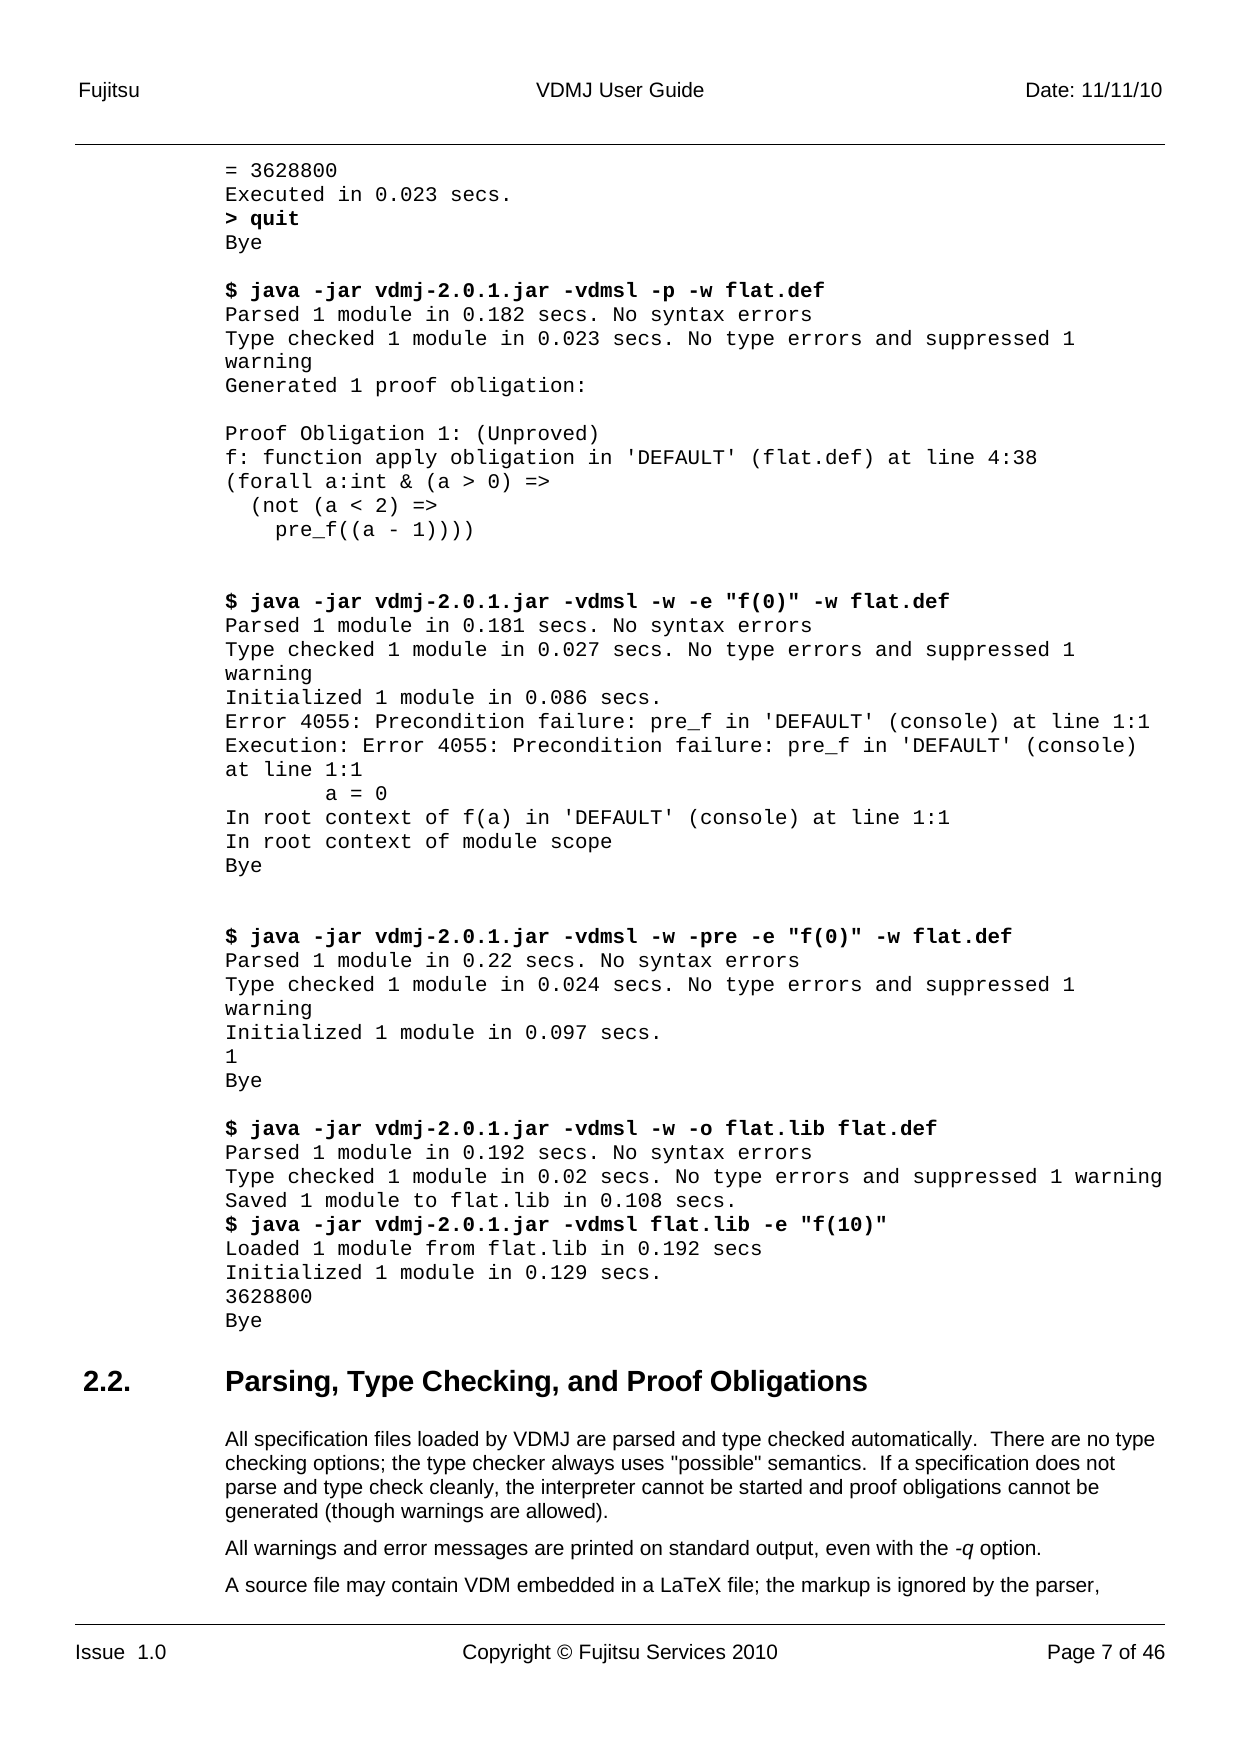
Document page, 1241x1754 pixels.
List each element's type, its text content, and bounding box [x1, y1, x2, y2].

text Bye [225, 232, 1165, 256]
text Initialized 1 module in 0.129 secs. [225, 1262, 1165, 1286]
text Generated 1 proof obligation: [225, 375, 1165, 399]
text Proof Obligation 1: (Unproved) [225, 423, 1165, 447]
text Parsed 1 module in 0.181 secs. No syntax errors [225, 615, 1165, 639]
text Parsed 1 module in 0.192 secs. No syntax errors [225, 1142, 1165, 1166]
text Execution: Error 4055: Precondition failure: pre_f in 'DEFAULT' (console) at line 1:1 [225, 735, 1165, 783]
text All warnings and error messages are printed on standard output, even with the -q option. [225, 1536, 1165, 1560]
text In root context of f(a) in 'DEFAULT' (console) at line 1:1 [225, 807, 1165, 831]
text Type checked 1 module in 0.02 secs. No type errors and suppressed 1 warning [225, 1166, 1165, 1190]
text Parsed 1 module in 0.182 secs. No syntax errors [225, 303, 1165, 327]
text Type checked 1 module in 0.027 secs. No type errors and suppressed 1 warning [225, 639, 1165, 687]
text In root context of module scope [225, 831, 1165, 854]
text Bye [225, 1070, 1165, 1094]
text 1 [225, 1046, 1165, 1070]
text A source file may contain VDM embedded in a LaTeX file; the markup is ignored by the parser, [225, 1572, 1165, 1597]
text $ java -jar vdmj-2.0.1.jar -vdmsl -w -o flat.lib flat.def [225, 1118, 1165, 1142]
text Type checked 1 module in 0.023 secs. No type errors and suppressed 1 warning [225, 327, 1165, 375]
text Bye [225, 854, 1165, 878]
text Error 4055: Precondition failure: pre_f in 'DEFAULT' (console) at line 1:1 [225, 711, 1165, 735]
text f: function apply obligation in 'DEFAULT' (flat.def) at line 4:38 [225, 447, 1165, 471]
text Loaded 1 module from flat.lib in 0.192 secs [225, 1238, 1165, 1262]
text $ java -jar vdmj-2.0.1.jar -vdmsl flat.lib -e "f(10)" [225, 1214, 1165, 1238]
text Initialized 1 module in 0.086 secs. [225, 687, 1165, 711]
text $ java -jar vdmj-2.0.1.jar -vdmsl -w -e "f(0)" -w flat.def [225, 591, 1165, 615]
text Executed in 0.023 secs. [225, 184, 1165, 208]
text Saved 1 module to flat.lib in 0.108 secs. [225, 1190, 1165, 1214]
text $ java -jar vdmj-2.0.1.jar -vdmsl -w -pre -e "f(0)" -w flat.def [225, 926, 1165, 950]
text $ java -jar vdmj-2.0.1.jar -vdmsl -p -w flat.def [225, 279, 1165, 303]
text Initialized 1 module in 0.097 secs. [225, 1022, 1165, 1046]
text (not (a < 2) => [225, 495, 1165, 519]
text 3628800 [225, 1286, 1165, 1310]
text pre_f((a - 1)))) [225, 519, 1165, 543]
text = 3628800 [225, 160, 1165, 184]
text > quit [225, 208, 1165, 232]
text All specification files loaded by VDMJ are parsed and type checked automatically. There are no type checking options; the type checker always uses "possible" semantics. If a specification does not parse and type check cleanly, the interpreter cannot be started and proof obligations cannot be generated (though warnings are allowed). [225, 1427, 1165, 1523]
text Bye [225, 1310, 1165, 1334]
text (forall a:int & (a > 0) => [225, 471, 1165, 495]
subtitle Parsing, Type Checking, and Proof Obligations [75, 1364, 1165, 1397]
text Parsed 1 module in 0.22 secs. No syntax errors [225, 950, 1165, 974]
text a = 0 [225, 783, 1165, 807]
text Type checked 1 module in 0.024 secs. No type errors and suppressed 1 warning [225, 974, 1165, 1022]
